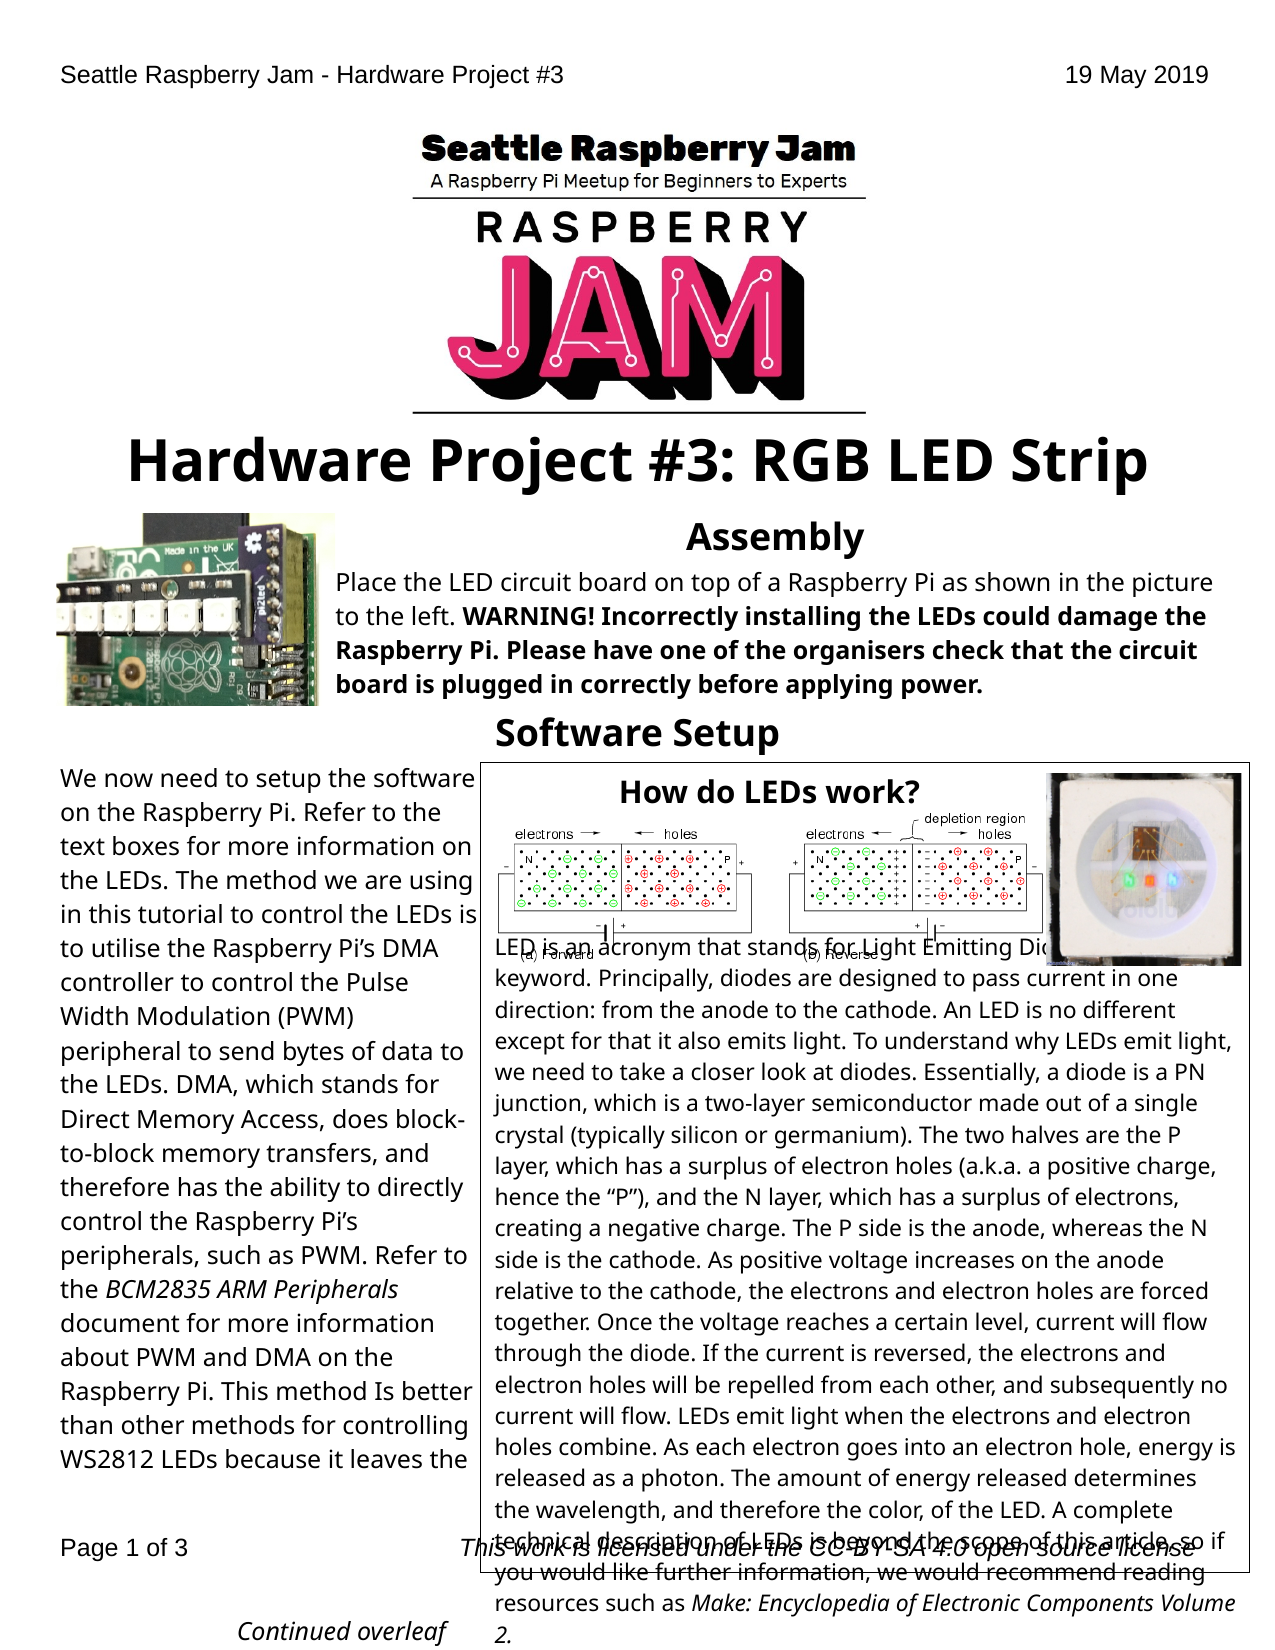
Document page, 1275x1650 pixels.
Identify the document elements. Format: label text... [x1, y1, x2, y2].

picture [492, 773, 1242, 966]
picture [56, 513, 336, 706]
subtitle Software Setup [60, 707, 1215, 758]
title Hardware Project #3: RGB LED Strip [60, 119, 1215, 498]
text We now need to setup the software on the Raspberry Pi. Refer to the text boxes for more information on the LEDs. The method we are using in this tutorial to control the LEDs is to utilise the Raspberry Pi’s DMA controller to control the Pulse Width Modulation (PWM) peripheral to send bytes of data to the LEDs. DMA, which stands for Direct Memory Access, does block-to-block memory transfers, and therefore has the ability to directly control the Raspberry Pi’s peripherals, such as PWM. Refer to the BCM2835 ARM Peripherals document for more information about PWM and DMA on the Raspberry Pi. This method Is better than other methods for controlling WS2812 LEDs because it leaves the Raspberry Pi’s CPU free for other tasks. First, we need to disable audio output on both the HDMI port and 3.5mm audio jack on the Raspberry Pi to free the PWM peripheral. We will do this by adding a line of text to /boot/config.txt. Open /boot/config.txt in the nano text editor with the following command: [60, 761, 1215, 1476]
text We now need to setup the software on the Raspberry Pi. Refer to the text boxes for more information on the LEDs. The method we are using in this tutorial to control the LEDs is to utilise the Raspberry Pi’s DMA controller to control the Pulse Width Modulation (PWM) peripheral to send bytes of data to the LEDs. DMA, which stands for Direct Memory Access, does block-to-block memory transfers, and therefore has the ability to directly control the Raspberry Pi’s peripherals, such as PWM. Refer to the BCM2835 ARM Peripherals document for more information about PWM and DMA on the Raspberry Pi. This method Is better than other methods for controlling WS2812 LEDs because it leaves the Raspberry Pi’s CPU free for other tasks. First, we need to disable audio output on both the HDMI port and 3.5mm audio jack on the Raspberry Pi to free the PWM peripheral. We will do this by adding a line of text to /boot/config.txt. Open /boot/config.txt in the nano text editor with the following command: [481, 763, 1215, 1476]
subtitle Assembly [60, 510, 1215, 561]
text Place the LED circuit board on top of a Raspberry Pi as shown in the picture to the left. WARNING! Incorrectly installing the LEDs could damage the Raspberry Pi. Please have one of the organisers check that the circuit board is plugged in correctly before applying power. [336, 564, 1215, 701]
picture [405, 118, 871, 419]
